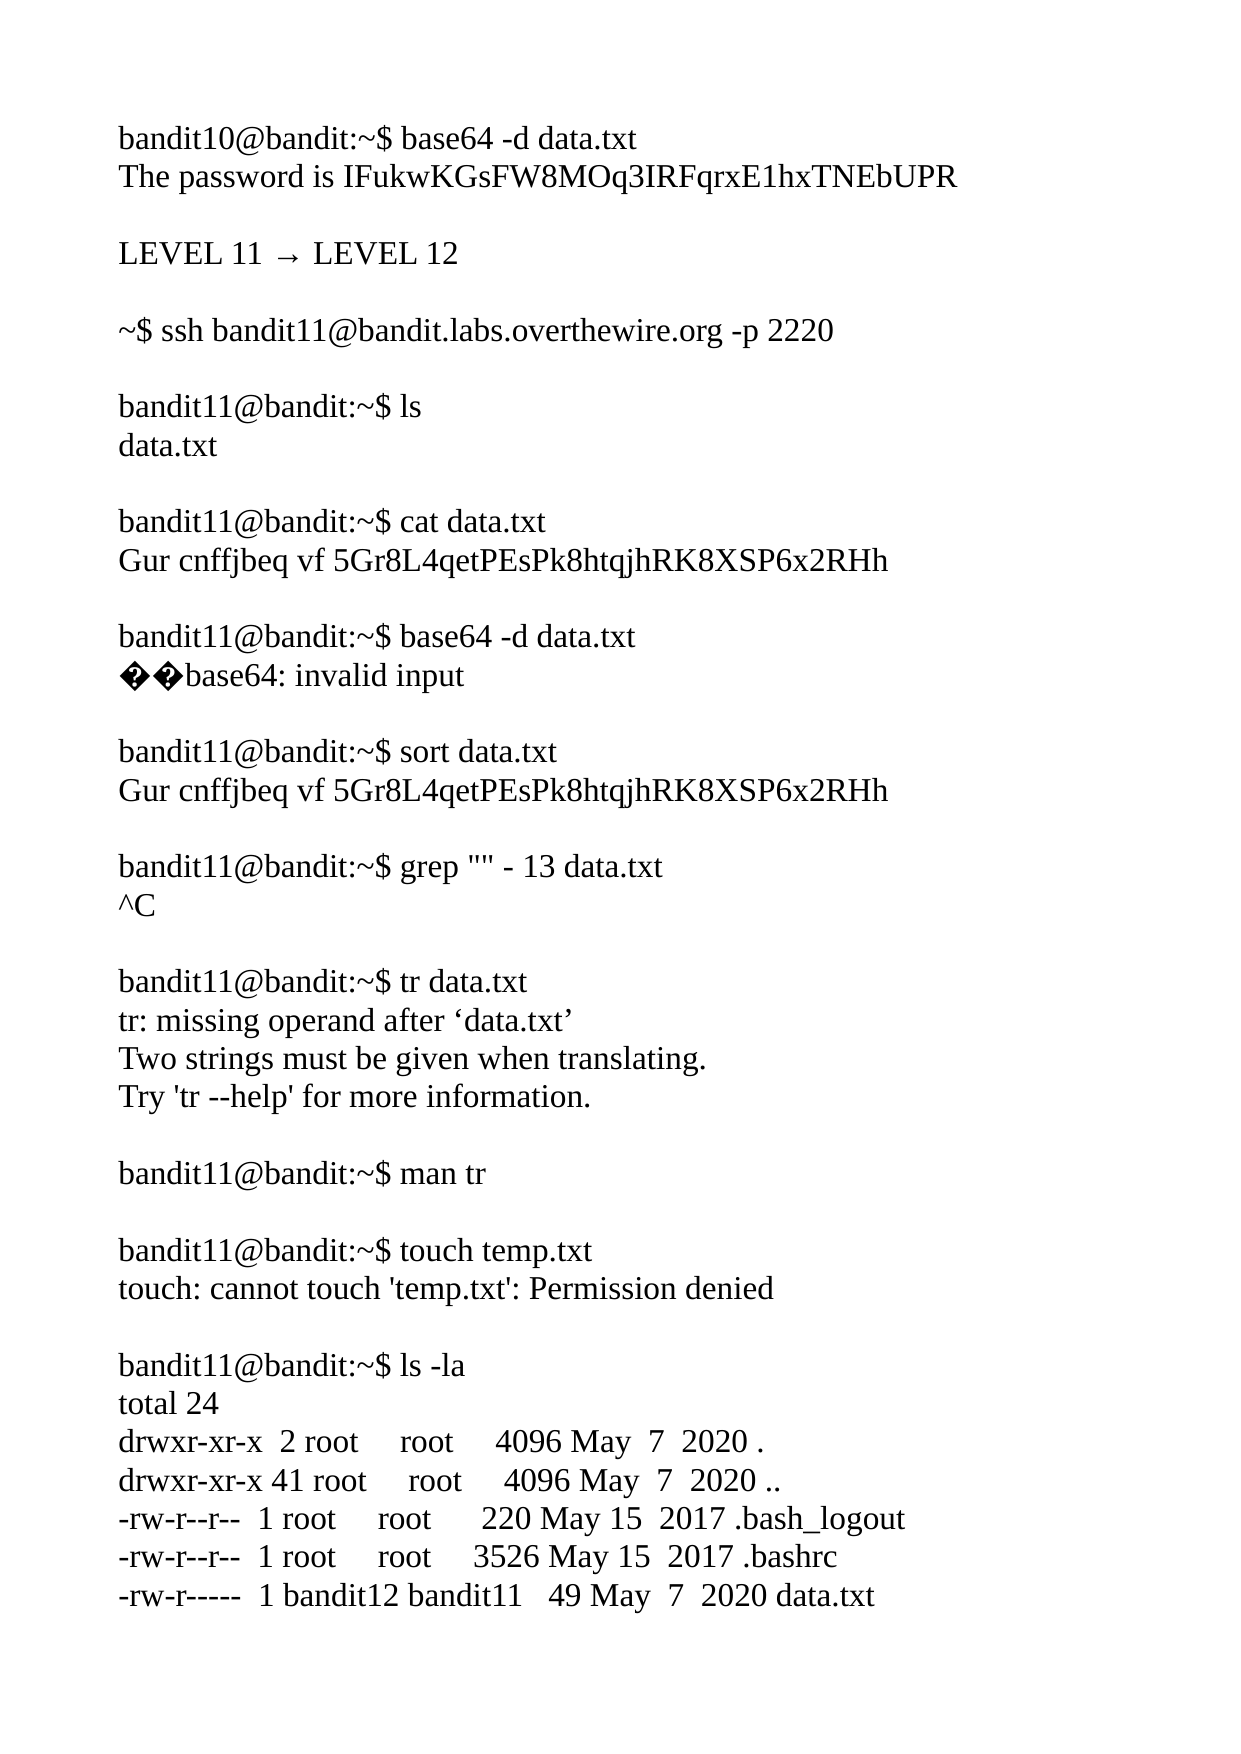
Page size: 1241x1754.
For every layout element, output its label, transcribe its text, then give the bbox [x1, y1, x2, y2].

text bandit11@bandit:~$ ls [118, 386, 1122, 425]
text -rw-r--r-- 1 root root 3526 May 15 2017 .bashrc [118, 1536, 1122, 1575]
text bandit11@bandit:~$ cat data.txt [118, 501, 1122, 540]
text bandit11@bandit:~$ man tr [118, 1153, 1122, 1191]
text drwxr-xr-x 41 root root 4096 May 7 2020 .. [118, 1460, 1122, 1498]
text -rw-r--r-- 1 root root 220 May 15 2017 .bash_logout [118, 1498, 1122, 1536]
text Gur cnffjbeq vf 5Gr8L4qetPEsPk8htqjhRK8XSP6x2RHh [118, 770, 1122, 808]
text Try 'tr --help' for more information. [118, 1076, 1122, 1115]
text bandit11@bandit:~$ sort data.txt [118, 731, 1122, 770]
text ��base64: invalid input [118, 655, 1122, 693]
text -rw-r----- 1 bandit12 bandit11 49 May 7 2020 data.txt [118, 1575, 1122, 1613]
text bandit10@bandit:~$ base64 -d data.txt [118, 118, 1122, 156]
text drwxr-xr-x 2 root root 4096 May 7 2020 . [118, 1421, 1122, 1460]
text bandit11@bandit:~$ base64 -d data.txt [118, 616, 1122, 655]
text ^C [118, 885, 1122, 923]
text Two strings must be given when translating. [118, 1038, 1122, 1076]
text bandit11@bandit:~$ ls -la [118, 1345, 1122, 1383]
text bandit11@bandit:~$ touch temp.txt [118, 1230, 1122, 1268]
text ~$ ssh bandit11@bandit.labs.overthewire.org -p 2220 [118, 310, 1122, 348]
text Gur cnffjbeq vf 5Gr8L4qetPEsPk8htqjhRK8XSP6x2RHh [118, 540, 1122, 578]
text bandit11@bandit:~$ tr data.txt [118, 961, 1122, 1000]
text The password is IFukwKGsFW8MOq3IRFqrxE1hxTNEbUPR [118, 156, 1122, 195]
text total 24 [118, 1383, 1122, 1421]
text tr: missing operand after ‘data.txt’ [118, 1000, 1122, 1038]
text data.txt [118, 425, 1122, 463]
text bandit11@bandit:~$ grep "" - 13 data.txt [118, 846, 1122, 885]
text LEVEL 11 → LEVEL 12 [118, 233, 1122, 271]
text touch: cannot touch 'temp.txt': Permission denied [118, 1268, 1122, 1306]
